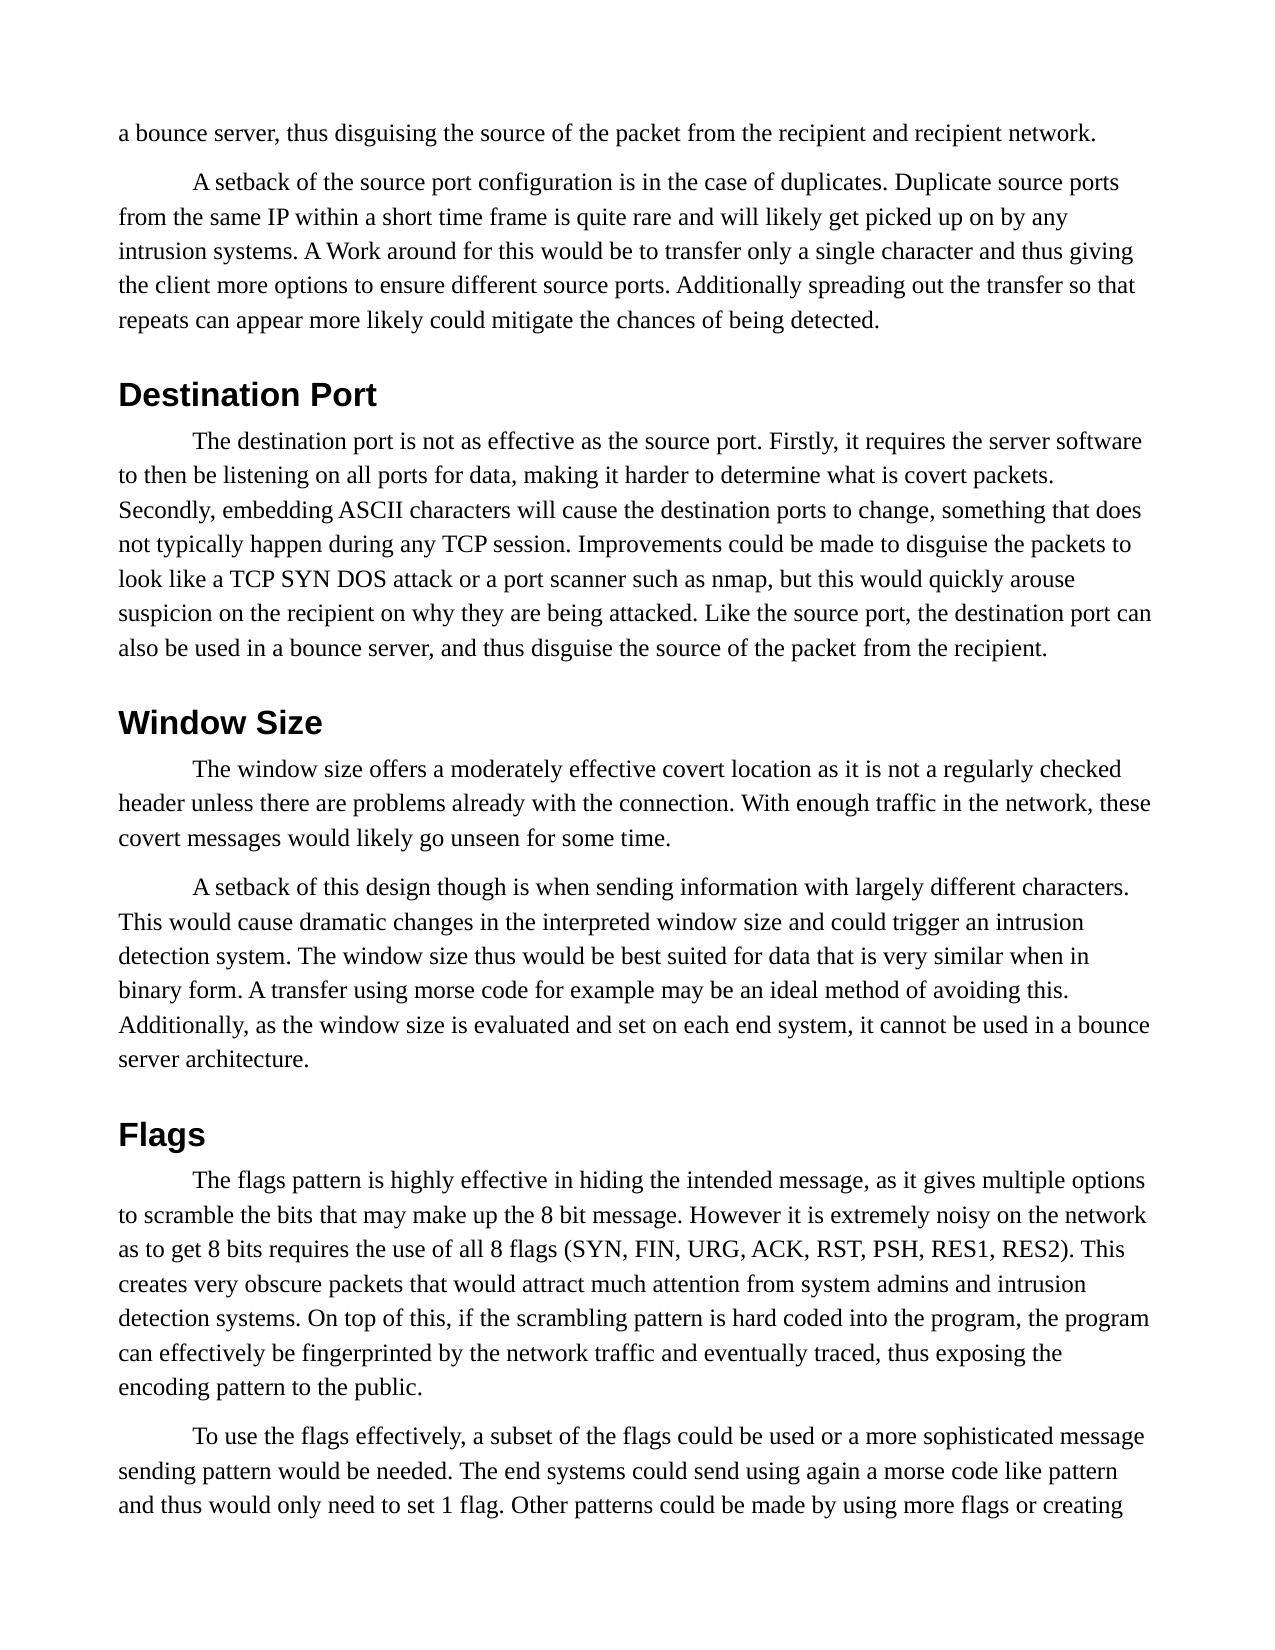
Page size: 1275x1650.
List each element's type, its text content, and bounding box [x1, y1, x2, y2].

text The destination port is not as effective as the source port. Firstly, it requires the server software to then be listening on all ports for data, making it harder to determine what is covert packets. Secondly, embedding ASCII characters will cause the destination ports to change, something that does not typically happen during any TCP session. Improvements could be made to disguise the packets to look like a TCP SYN DOS attack or a port scanner such as nmap, but this would quickly arouse suspicion on the recipient on why they are being attacked. Like the source port, the destination port can also be used in a bounce server, and thus disguise the source of the packet from the recipient. [118, 426, 1157, 662]
subtitle Destination Port [118, 375, 1157, 414]
text a bounce server, thus disguising the source of the packet from the recipient and recipient network. [118, 118, 1157, 147]
subtitle Flags [118, 1114, 1157, 1153]
text The flags pattern is highly effective in hiding the intended message, as it gives multiple options to scramble the bits that may make up the 8 bit message. However it is extremely noisy on the network as to get 8 bits requires the use of all 8 flags (SYN, FIN, URG, ACK, RST, PSH, RES1, RES2). This creates very obscure packets that would attract much attention from system admins and intrusion detection systems. On top of this, if the scrambling pattern is hard coded into the program, the program can effectively be fingerprinted by the network traffic and eventually traced, thus exposing the encoding pattern to the public. [118, 1166, 1157, 1401]
text A setback of this design though is when sending information with largely different characters. This would cause dramatic changes in the interpreted window size and could trigger an intrusion detection system. The window size thus would be best suited for data that is very similar when in binary form. A transfer using morse code for example may be an ideal method of avoiding this. Additionally, as the window size is evaluated and set on each end system, it cannot be used in a bounce server architecture. [118, 872, 1157, 1073]
subtitle Window Size [118, 703, 1157, 742]
text To use the flags effectively, a subset of the flags could be used or a more sophisticated message sending pattern would be needed. The end systems could send using again a morse code like pattern and thus would only need to set 1 flag. Other patterns could be made by using more flags or creating [118, 1421, 1157, 1519]
text A setback of the source port configuration is in the case of duplicates. Duplicate source ports from the same IP within a short time frame is quite rare and will likely get picked up on by any intrusion systems. A Work around for this would be to transfer only a single character and thus giving the client more options to ensure different source ports. Additionally spreading out the transfer so that repeats can appear more likely could mitigate the chances of being detected. [118, 167, 1157, 334]
text The window size offers a moderately effective covert location as it is not a regularly checked header unless there are problems already with the connection. With enough traffic in the network, these covert messages would likely go unseen for some time. [118, 754, 1157, 852]
